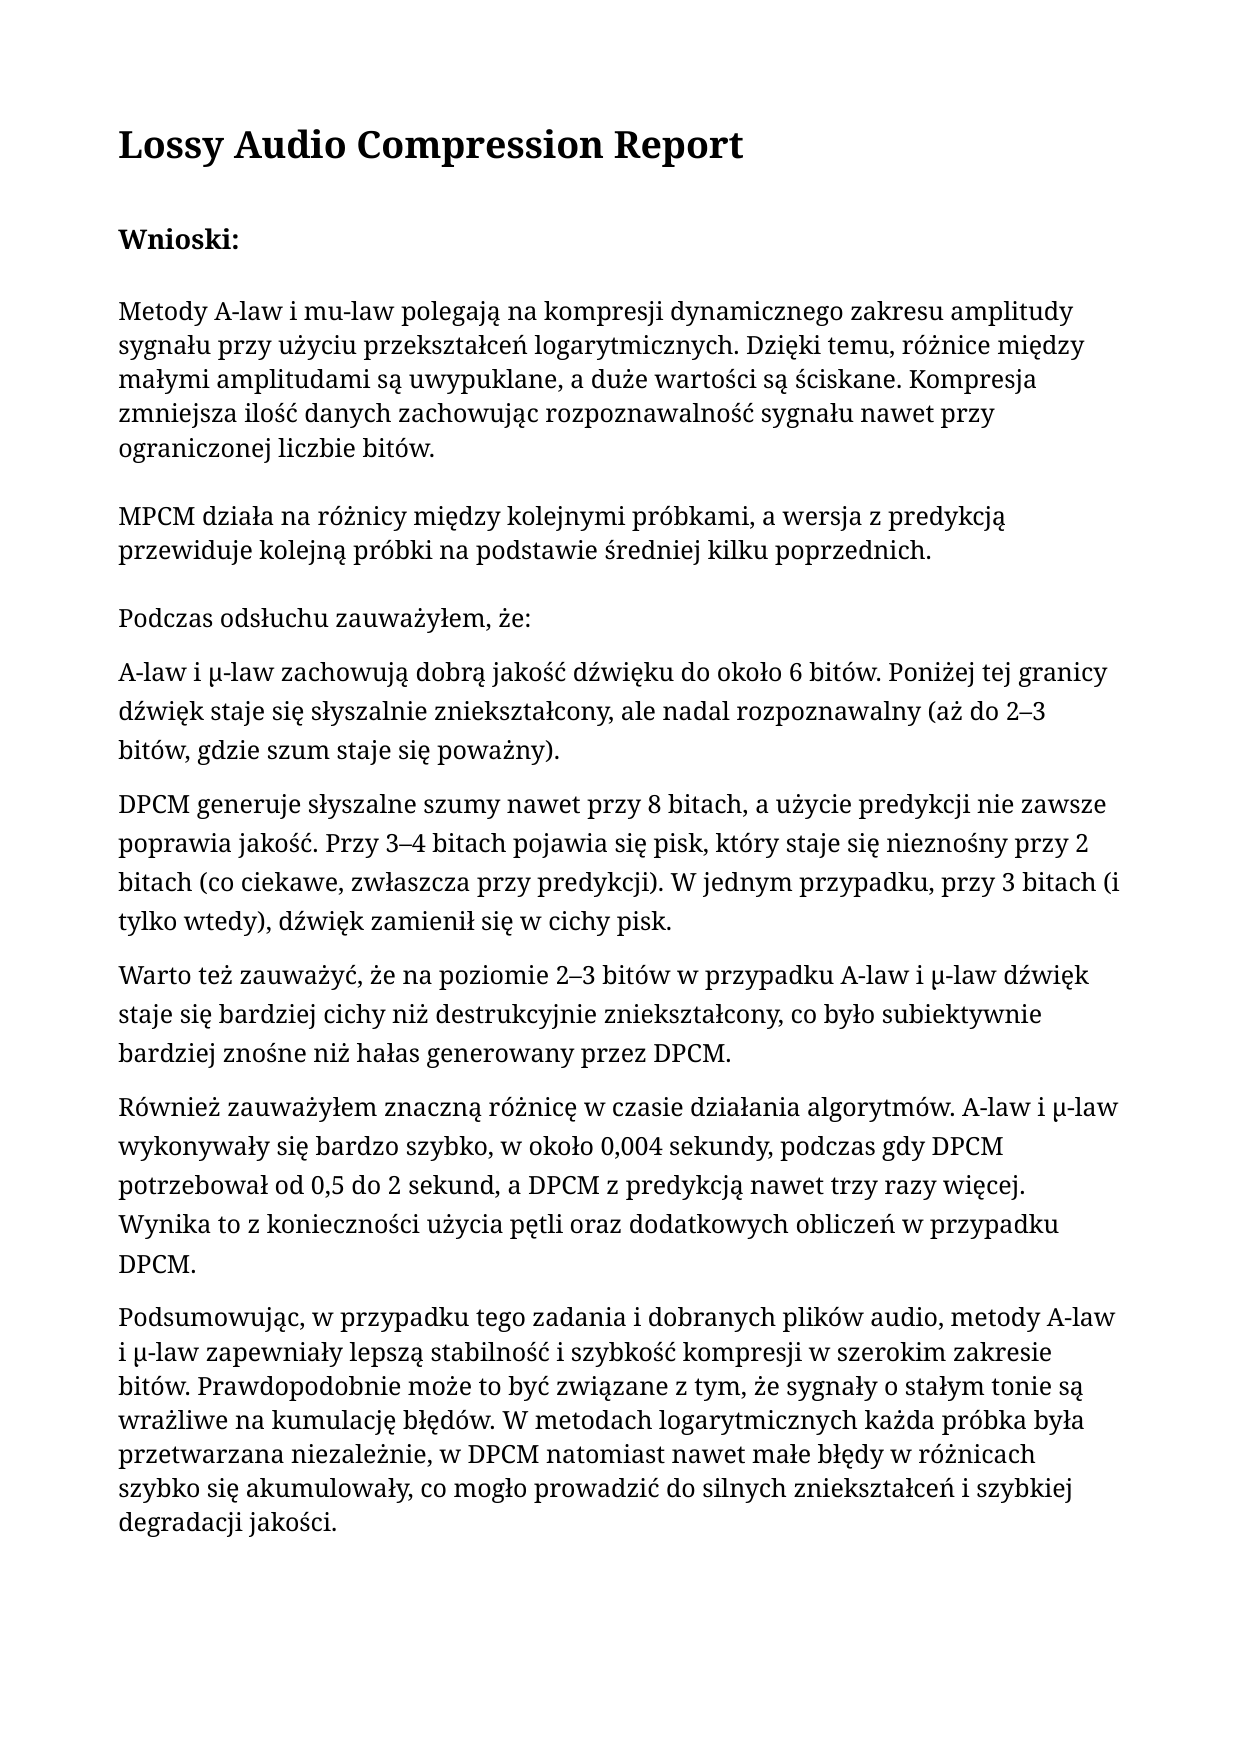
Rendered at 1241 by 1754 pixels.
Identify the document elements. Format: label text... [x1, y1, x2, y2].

text Również zauważyłem znaczną różnicę w czasie działania algorytmów. A-law i μ-law wykonywały się bardzo szybko, w około 0,004 sekundy, podczas gdy DPCM potrzebował od 0,5 do 2 sekund, a DPCM z predykcją nawet trzy razy więcej. Wynika to z konieczności użycia pętli oraz dodatkowych obliczeń w przypadku DPCM. [118, 1090, 1122, 1280]
text Lossy Audio Compression Report [118, 118, 1122, 169]
text A-law i μ-law zachowują dobrą jakość dźwięku do około 6 bitów. Poniżej tej granicy dźwięk staje się słyszalnie zniekształcony, ale nadal rozpoznawalny (aż do 2–3 bitów, gdzie szum staje się poważny). [118, 654, 1122, 767]
text Podczas odsłuchu zauważyłem, że: [118, 601, 1122, 634]
text Warto też zauważyć, że na poziomie 2–3 bitów w przypadku A-law i μ-law dźwięk staje się bardziej cichy niż destrukcyjnie zniekształcony, co było subiektywnie bardziej znośne niż hałas generowany przez DPCM. [118, 958, 1122, 1070]
text Wnioski: [118, 220, 1122, 257]
text Metody A-law i mu-law polegają na kompresji dynamicznego zakresu amplitudy sygnału przy użyciu przekształceń logarytmicznych. Dzięki temu, różnice między małymi amplitudami są uwypuklane, a duże wartości są ściskane. Kompresja zmniejsza ilość danych zachowując rozpoznawalność sygnału nawet przy ograniczonej liczbie bitów. [118, 294, 1122, 464]
text MPCM działa na różnicy między kolejnymi próbkami, a wersja z predykcją przewiduje kolejną próbki na podstawie średniej kilku poprzednich. [118, 498, 1122, 566]
text Podsumowując, w przypadku tego zadania i dobranych plików audio, metody A-law i μ-law zapewniały lepszą stabilność i szybkość kompresji w szerokim zakresie bitów. Prawdopodobnie może to być związane z tym, że sygnały o stałym tonie są wrażliwe na kumulację błędów. W metodach logarytmicznych każda próbka była przetwarzana niezależnie, w DPCM natomiast nawet małe błędy w różnicach szybko się akumulowały, co mogło prowadzić do silnych zniekształceń i szybkiej degradacji jakości. [118, 1300, 1122, 1538]
text DPCM generuje słyszalne szumy nawet przy 8 bitach, a użycie predykcji nie zawsze poprawia jakość. Przy 3–4 bitach pojawia się pisk, który staje się nieznośny przy 2 bitach (co ciekawe, zwłaszcza przy predykcji). W jednym przypadku, przy 3 bitach (i tylko wtedy), dźwięk zamienił się w cichy pisk. [118, 786, 1122, 938]
